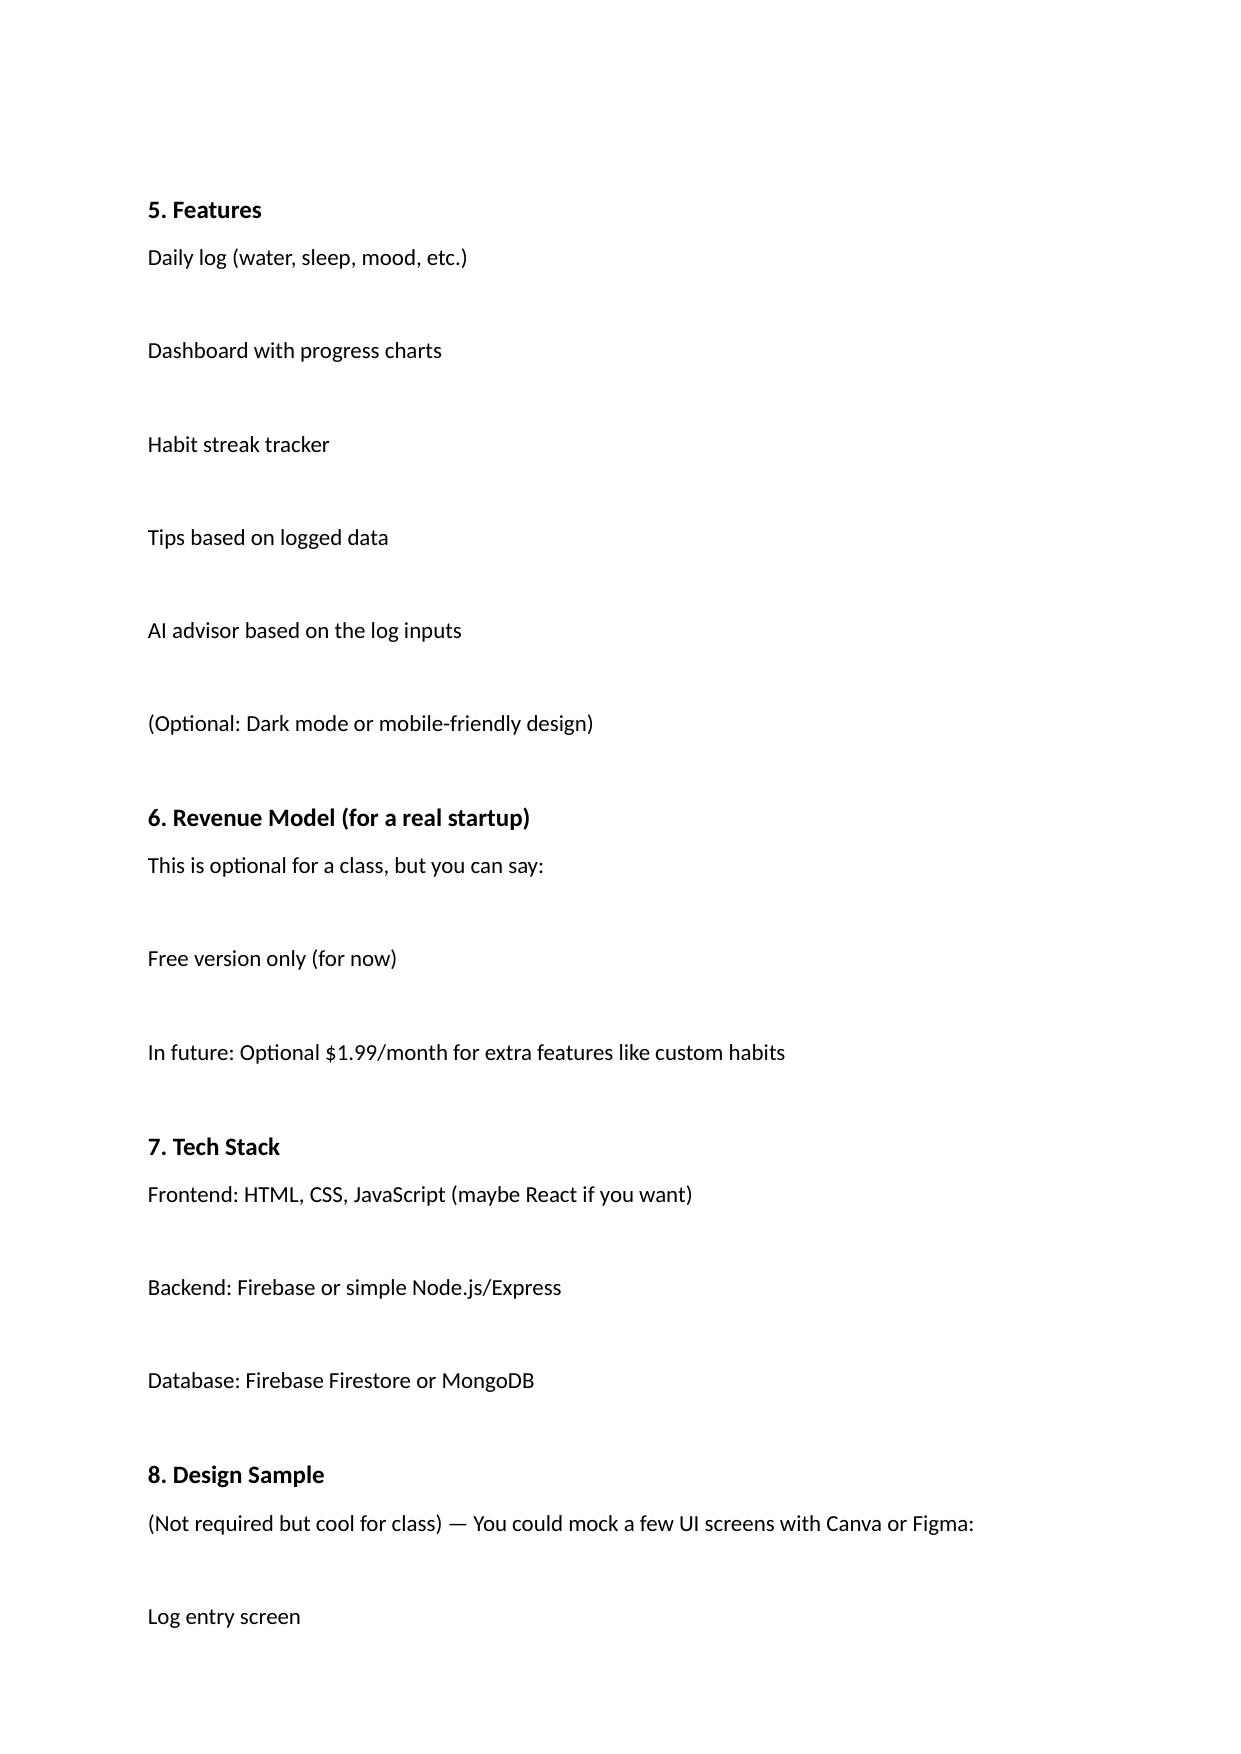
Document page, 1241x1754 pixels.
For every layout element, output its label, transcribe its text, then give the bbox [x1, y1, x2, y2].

text 8. Design Sample [148, 1459, 1093, 1490]
text AI advisor based on the log inputs [148, 616, 1093, 644]
text Frontend: HTML, CSS, JavaScript (maybe React if you want) [148, 1180, 1093, 1208]
text Database: Firebase Firestore or MongoDB [148, 1366, 1093, 1394]
text Backend: Firebase or simple Node.js/Express [148, 1273, 1093, 1301]
text In future: Optional $1.99/month for extra features like custom habits [148, 1038, 1093, 1066]
text This is optional for a class, but you can say: [148, 851, 1093, 879]
text Tips based on logged data [148, 523, 1093, 551]
text Daily log (water, sleep, mood, etc.) [148, 243, 1093, 271]
text 5. Features [148, 194, 1093, 225]
text Dashboard with progress charts [148, 337, 1093, 364]
text (Not required but cool for class) — You could mock a few UI screens with Canva or Figma: [148, 1509, 1093, 1537]
text Free version only (for now) [148, 944, 1093, 973]
text (Optional: Dark mode or mobile-friendly design) [148, 709, 1093, 737]
text 6. Revenue Model (for a real startup) [148, 802, 1093, 833]
text Habit streak tracker [148, 430, 1093, 458]
text 7. Tech Stack [148, 1131, 1093, 1161]
text Log entry screen [148, 1602, 1093, 1630]
